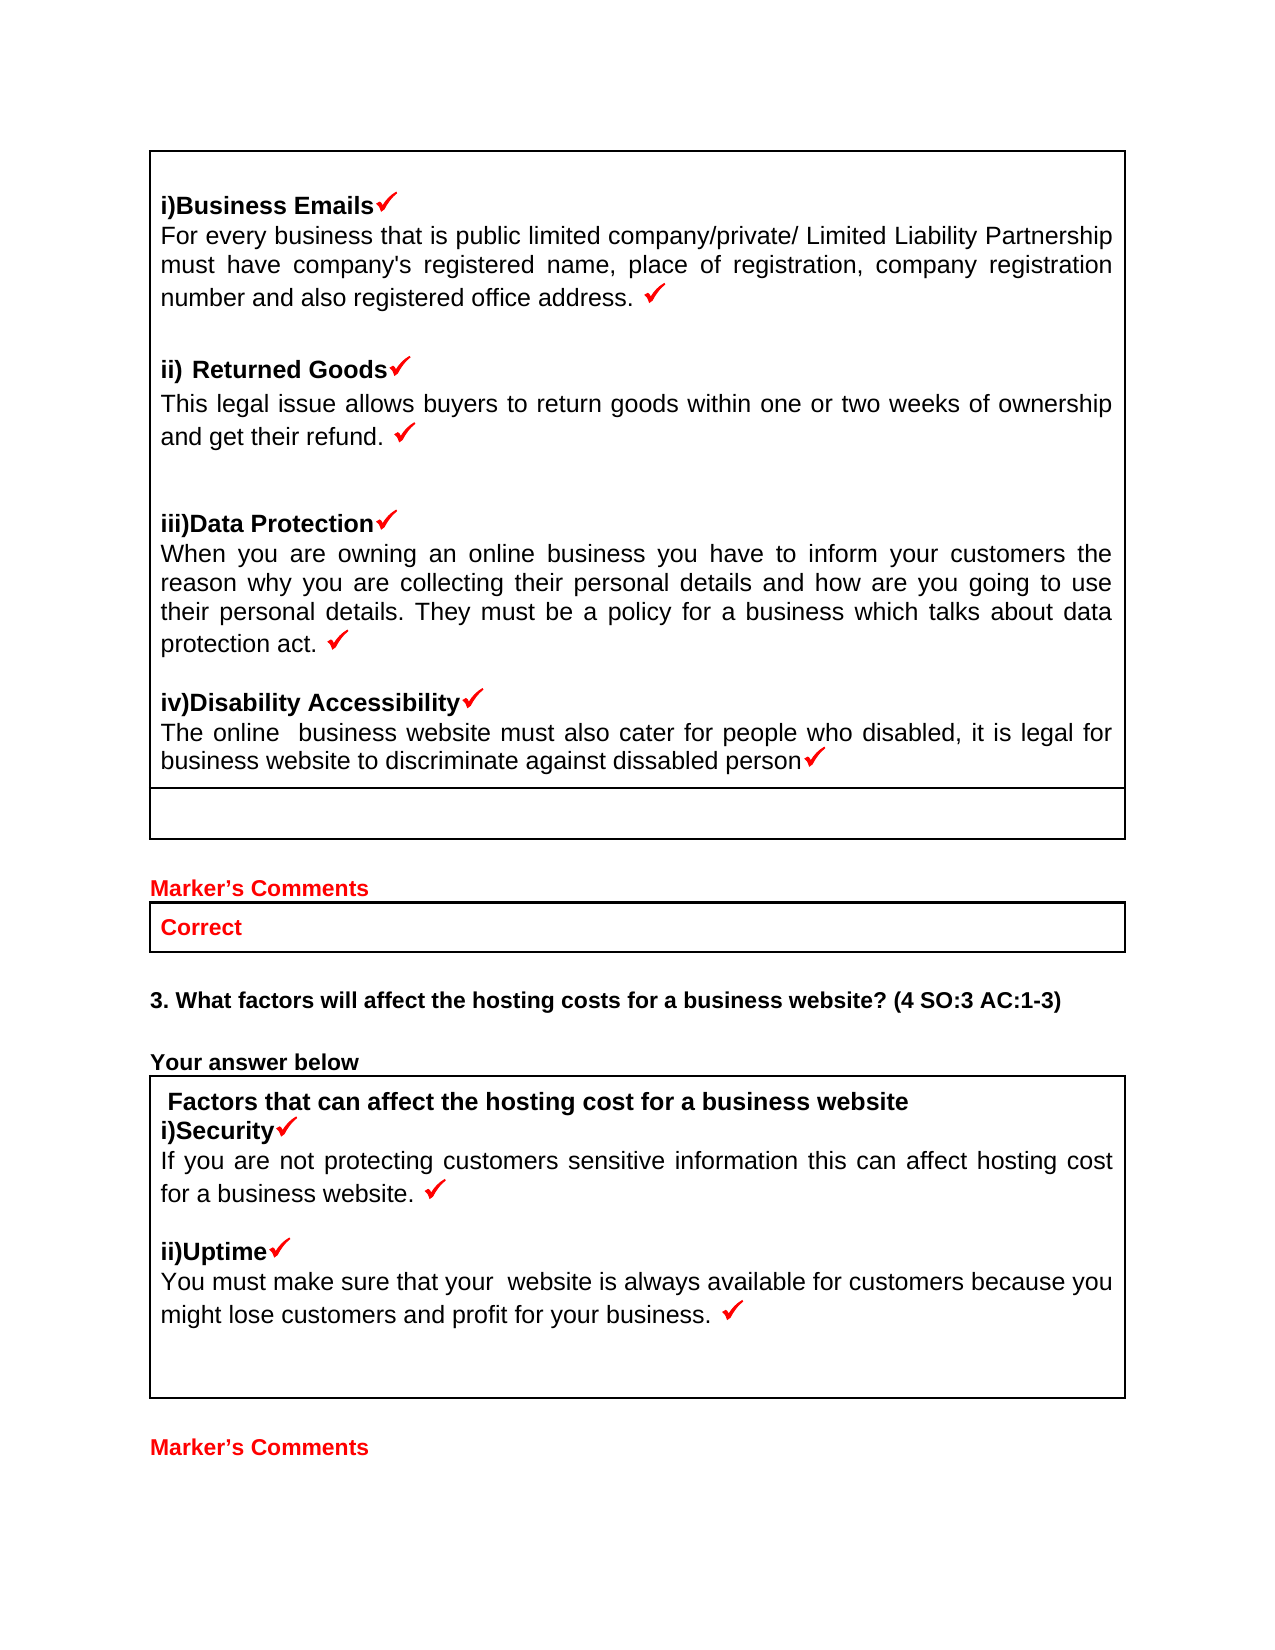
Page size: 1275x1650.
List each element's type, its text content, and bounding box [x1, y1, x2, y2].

text Your answer below [150, 1048, 1125, 1075]
table_header Factors that can affect the hosting cost for a business website i)Security If you are not protecting customers sensitive information this can affect hosting cost for a business website.  ii)Uptime You must make sure that your website is always available for customers because you might lose customers and profit for your business.  [151, 1077, 1124, 1397]
text Marker’s Comments [150, 1434, 1125, 1460]
text Marker’s Comments [150, 875, 1125, 901]
table_header i)Business Emails For every business that is public limited company/private/ Limited Liability Partnership must have company's registered name, place of registration, company registration number and also registered office address.  ii) Returned Goods This legal issue allows buyers to return goods within one or two weeks of ownership and get their refund.  iii)Data Protection When you are owning an online business you have to inform your customers the reason why you are collecting their personal details and how are you going to use their personal details. They must be a policy for a business which talks about data protection act.  iv)Disability Accessibility The online business website must also cater for people who disabled, it is legal for business website to discriminate against dissabled person [151, 152, 1124, 787]
table_cell [151, 789, 1124, 838]
text 3. What factors will affect the hosting costs for a business website? (4 SO:3 AC:1-3) [150, 987, 1125, 1014]
table_header Correct [151, 904, 1124, 951]
